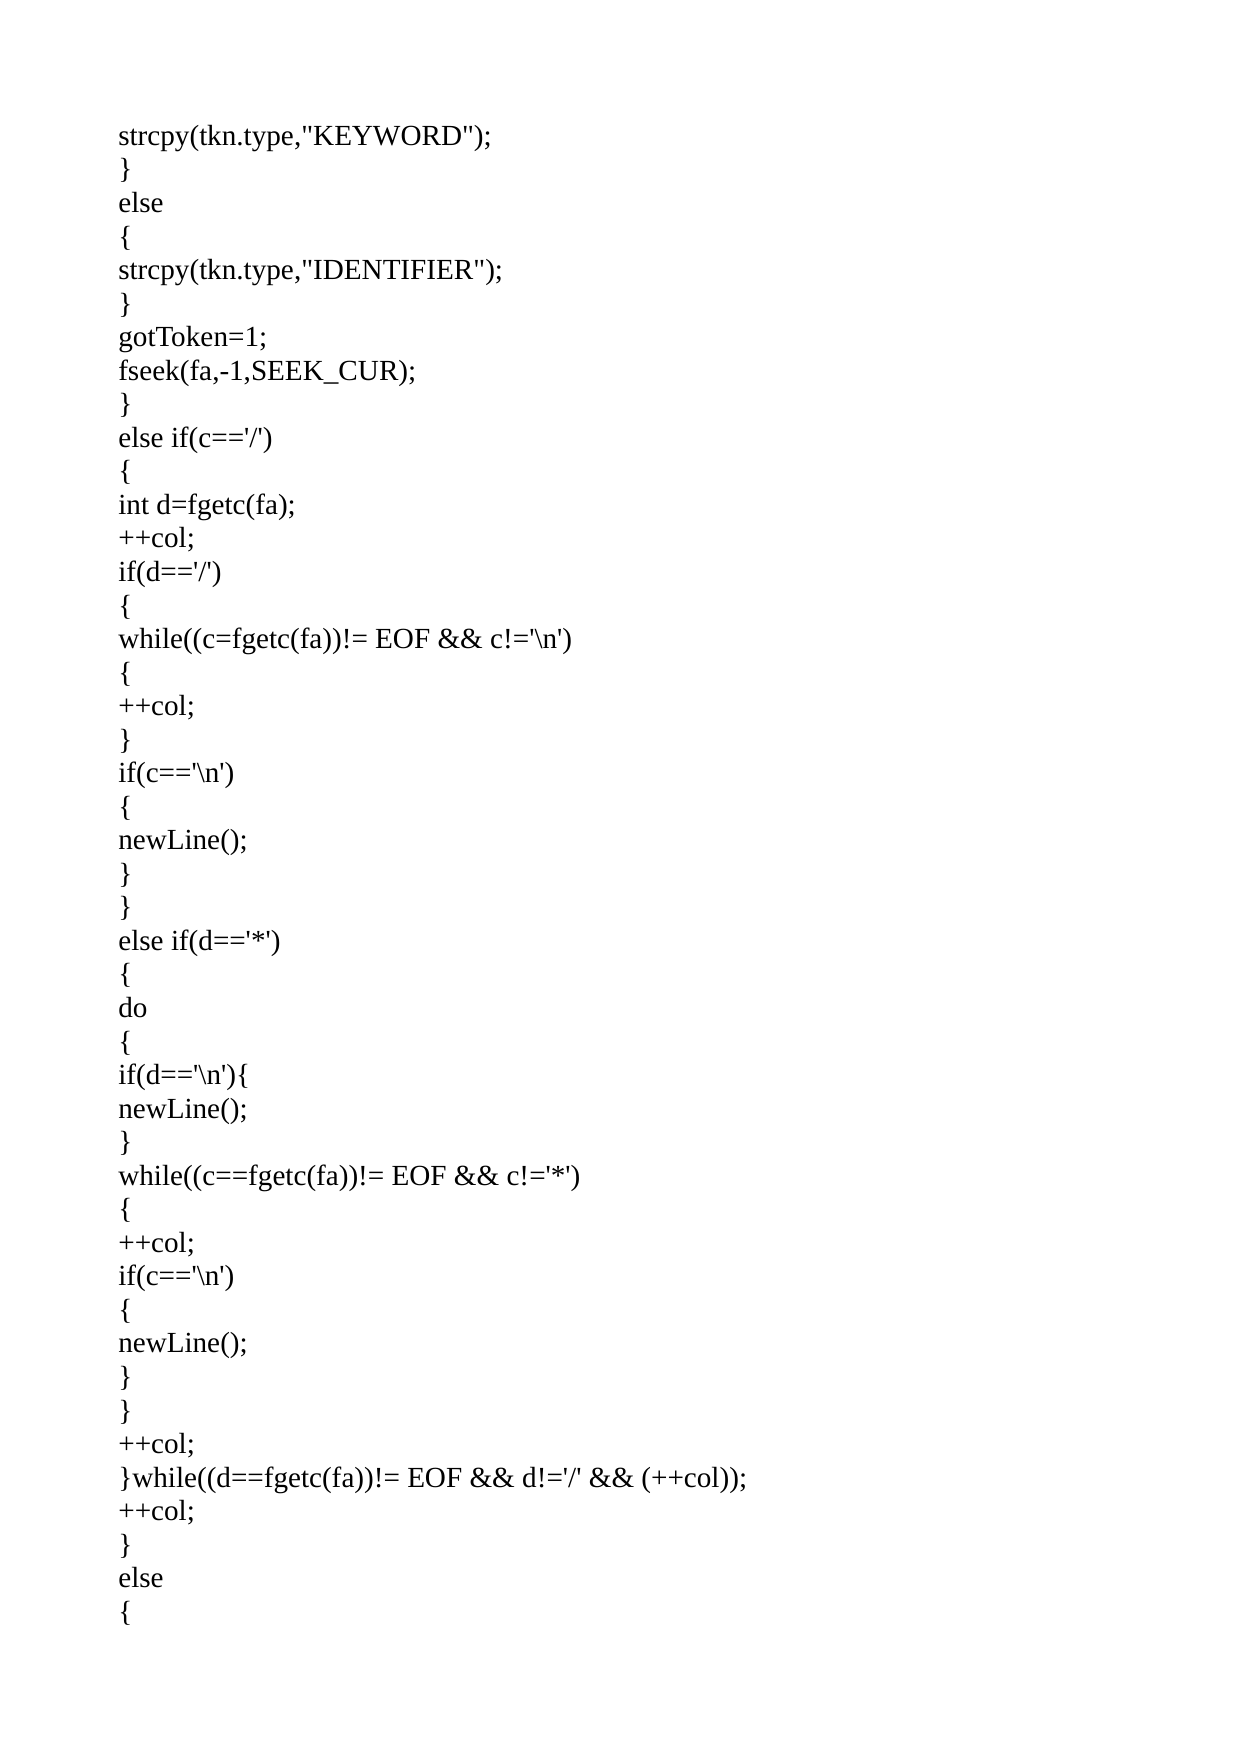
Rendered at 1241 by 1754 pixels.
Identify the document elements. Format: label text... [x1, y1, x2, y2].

text { [118, 1024, 1122, 1057]
text } [118, 286, 1122, 319]
text { [118, 1594, 1122, 1627]
text newLine(); [118, 822, 1122, 856]
text if(d=='/') [118, 554, 1122, 588]
text fseek(fa,-1,SEEK_CUR); [118, 353, 1122, 386]
text gotToken=1; [118, 319, 1122, 353]
text } [118, 1393, 1122, 1426]
text } [118, 1527, 1122, 1560]
text while((c=fgetc(fa))!= EOF && c!='\n') [118, 621, 1122, 655]
text if(c=='\n') [118, 1258, 1122, 1292]
text ++col; [118, 521, 1122, 554]
text } [118, 386, 1122, 420]
text ++col; [118, 1225, 1122, 1258]
text else if(c=='/') [118, 420, 1122, 453]
text ++col; [118, 688, 1122, 722]
text while((c==fgetc(fa))!= EOF && c!='*') [118, 1158, 1122, 1191]
text do [118, 990, 1122, 1024]
text if(d=='\n'){ [118, 1057, 1122, 1091]
text else [118, 1560, 1122, 1594]
text } [118, 722, 1122, 755]
text { [118, 789, 1122, 822]
text } [118, 1359, 1122, 1393]
text strcpy(tkn.type,"KEYWORD"); [118, 118, 1122, 152]
text } [118, 856, 1122, 889]
text { [118, 588, 1122, 621]
text { [118, 957, 1122, 990]
text if(c=='\n') [118, 755, 1122, 789]
text newLine(); [118, 1091, 1122, 1124]
text { [118, 1191, 1122, 1225]
text int d=fgetc(fa); [118, 487, 1122, 521]
text else [118, 185, 1122, 219]
text ++col; [118, 1426, 1122, 1460]
text strcpy(tkn.type,"IDENTIFIER"); [118, 252, 1122, 286]
text }while((d==fgetc(fa))!= EOF && d!='/' && (++col)); [118, 1460, 1122, 1493]
text { [118, 219, 1122, 252]
text ++col; [118, 1493, 1122, 1527]
text } [118, 1124, 1122, 1158]
text { [118, 655, 1122, 688]
text newLine(); [118, 1326, 1122, 1359]
text } [118, 152, 1122, 185]
text { [118, 453, 1122, 487]
text } [118, 889, 1122, 923]
text else if(d=='*') [118, 923, 1122, 957]
text { [118, 1292, 1122, 1326]
